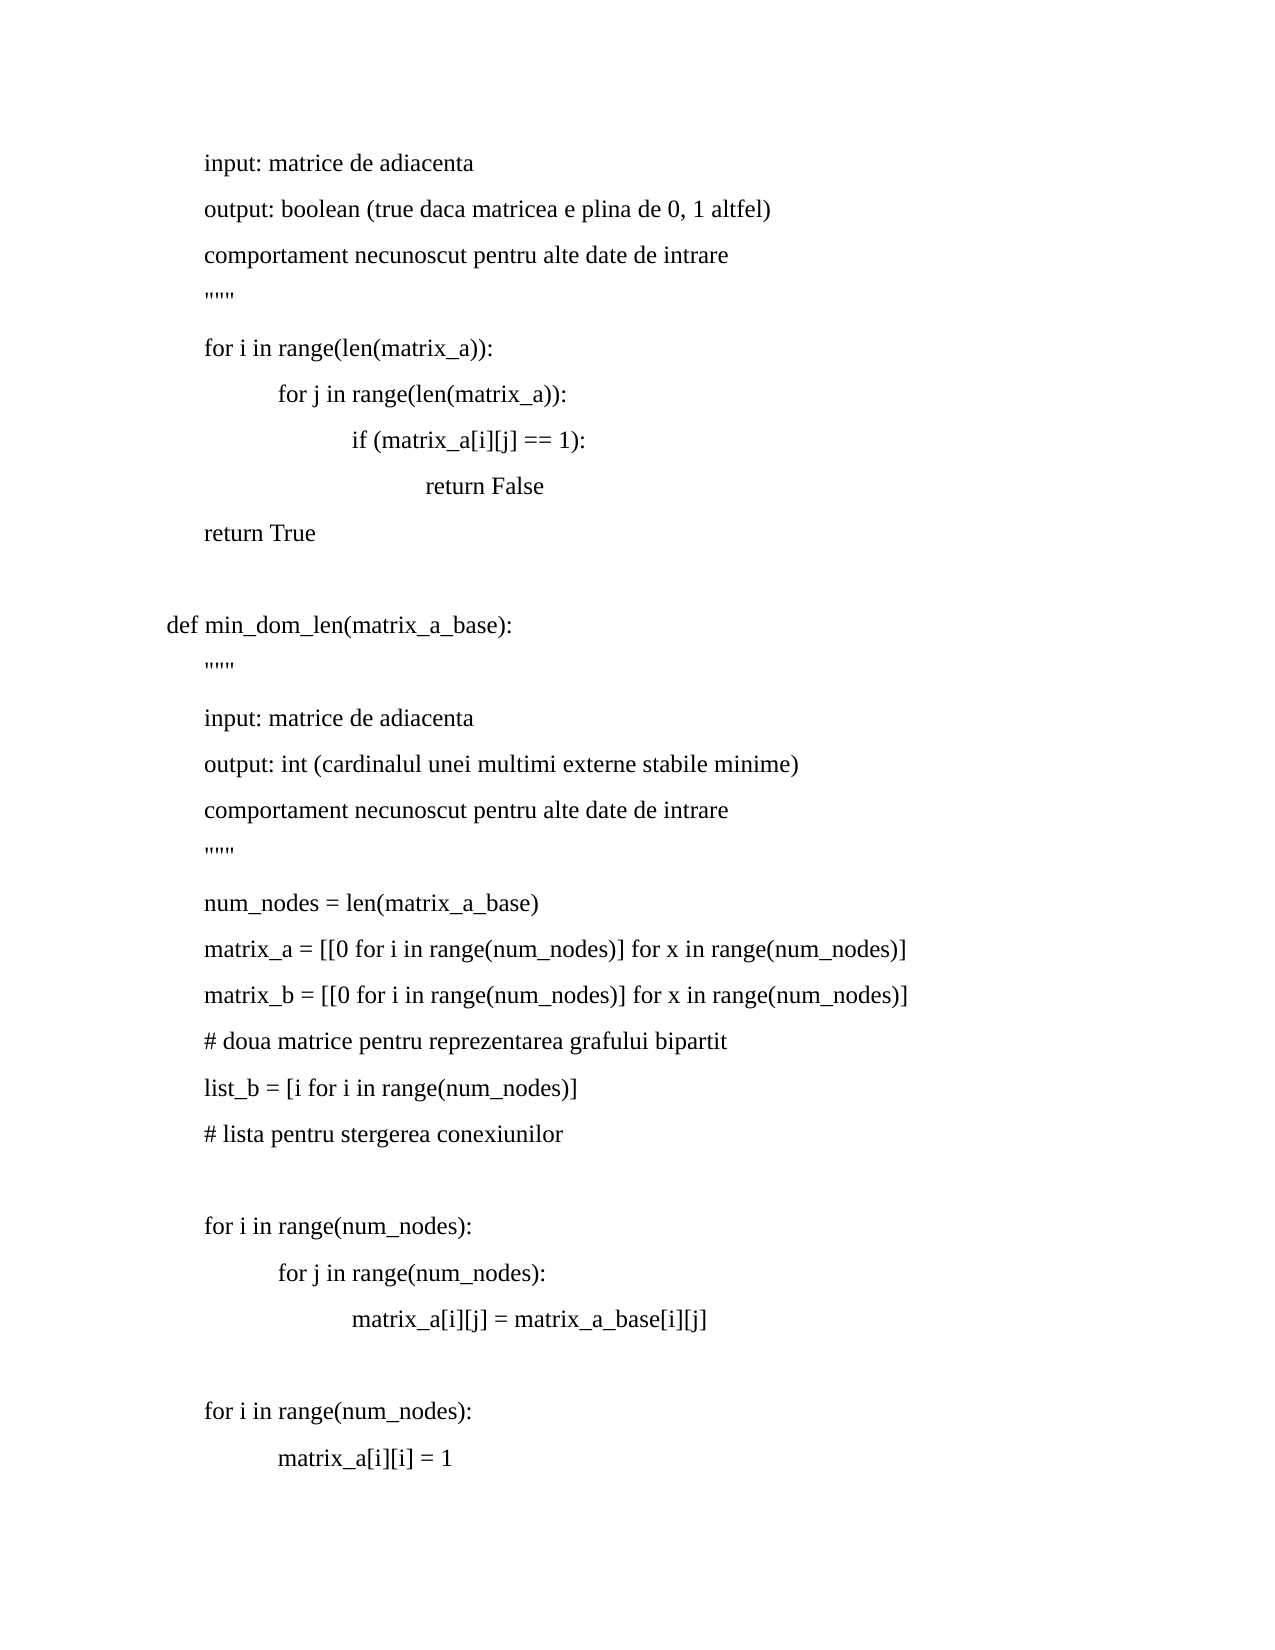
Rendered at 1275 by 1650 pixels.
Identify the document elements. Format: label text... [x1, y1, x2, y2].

list input: matrice de adiacenta [166, 148, 1127, 176]
list output: int (cardinalul unei multimi externe stabile minime) [166, 749, 1127, 778]
list for i in range(num_nodes): [166, 1396, 1127, 1425]
list matrix_a[i][i] = 1 [166, 1443, 1127, 1471]
list output: boolean (true daca matricea e plina de 0, 1 altfel) [166, 194, 1127, 223]
list def min_dom_len(matrix_a_base): [166, 610, 1127, 639]
list """ [166, 286, 1127, 315]
list """ [166, 841, 1127, 870]
list comportament necunoscut pentru alte date de intrare [166, 795, 1127, 824]
list comportament necunoscut pentru alte date de intrare [166, 240, 1127, 269]
list matrix_a[i][j] = matrix_a_base[i][j] [166, 1304, 1127, 1333]
list matrix_b = [[0 for i in range(num_nodes)] for x in range(num_nodes)] [166, 980, 1127, 1009]
list for i in range(len(matrix_a)): [166, 333, 1127, 361]
list input: matrice de adiacenta [166, 703, 1127, 731]
list for j in range(num_nodes): [166, 1258, 1127, 1286]
list return False [166, 471, 1127, 500]
list matrix_a = [[0 for i in range(num_nodes)] for x in range(num_nodes)] [166, 934, 1127, 963]
list if (matrix_a[i][j] == 1): [166, 425, 1127, 454]
list num_nodes = len(matrix_a_base) [166, 888, 1127, 916]
list # lista pentru stergerea conexiunilor [166, 1119, 1127, 1148]
list for j in range(len(matrix_a)): [166, 379, 1127, 408]
list """ [166, 656, 1127, 685]
list for i in range(num_nodes): [166, 1211, 1127, 1240]
list # doua matrice pentru reprezentarea grafului bipartit [166, 1026, 1127, 1055]
list return True [166, 518, 1127, 546]
list list_b = [i for i in range(num_nodes)] [166, 1073, 1127, 1101]
